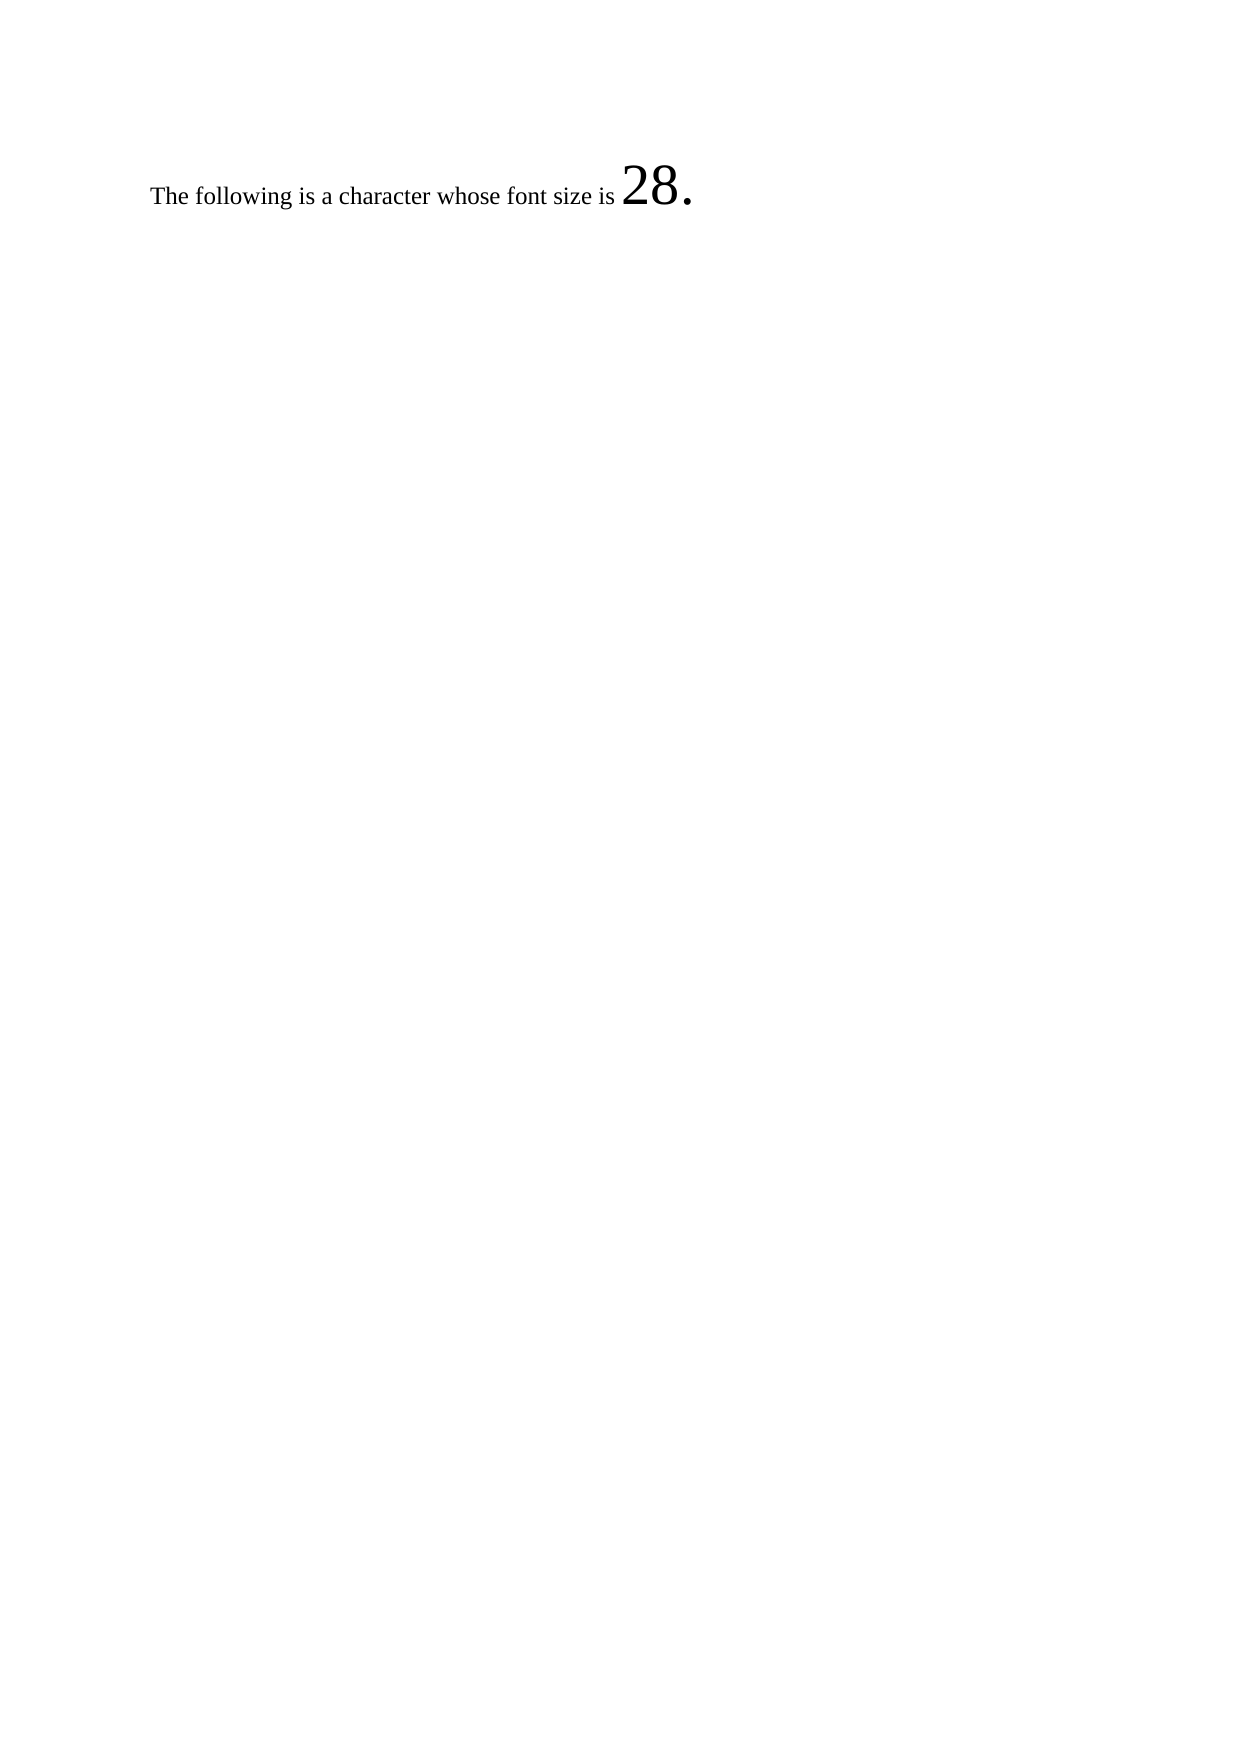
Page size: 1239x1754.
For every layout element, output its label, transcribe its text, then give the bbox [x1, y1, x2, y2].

text The following is a character whose font size is 28. [150, 150, 1089, 217]
